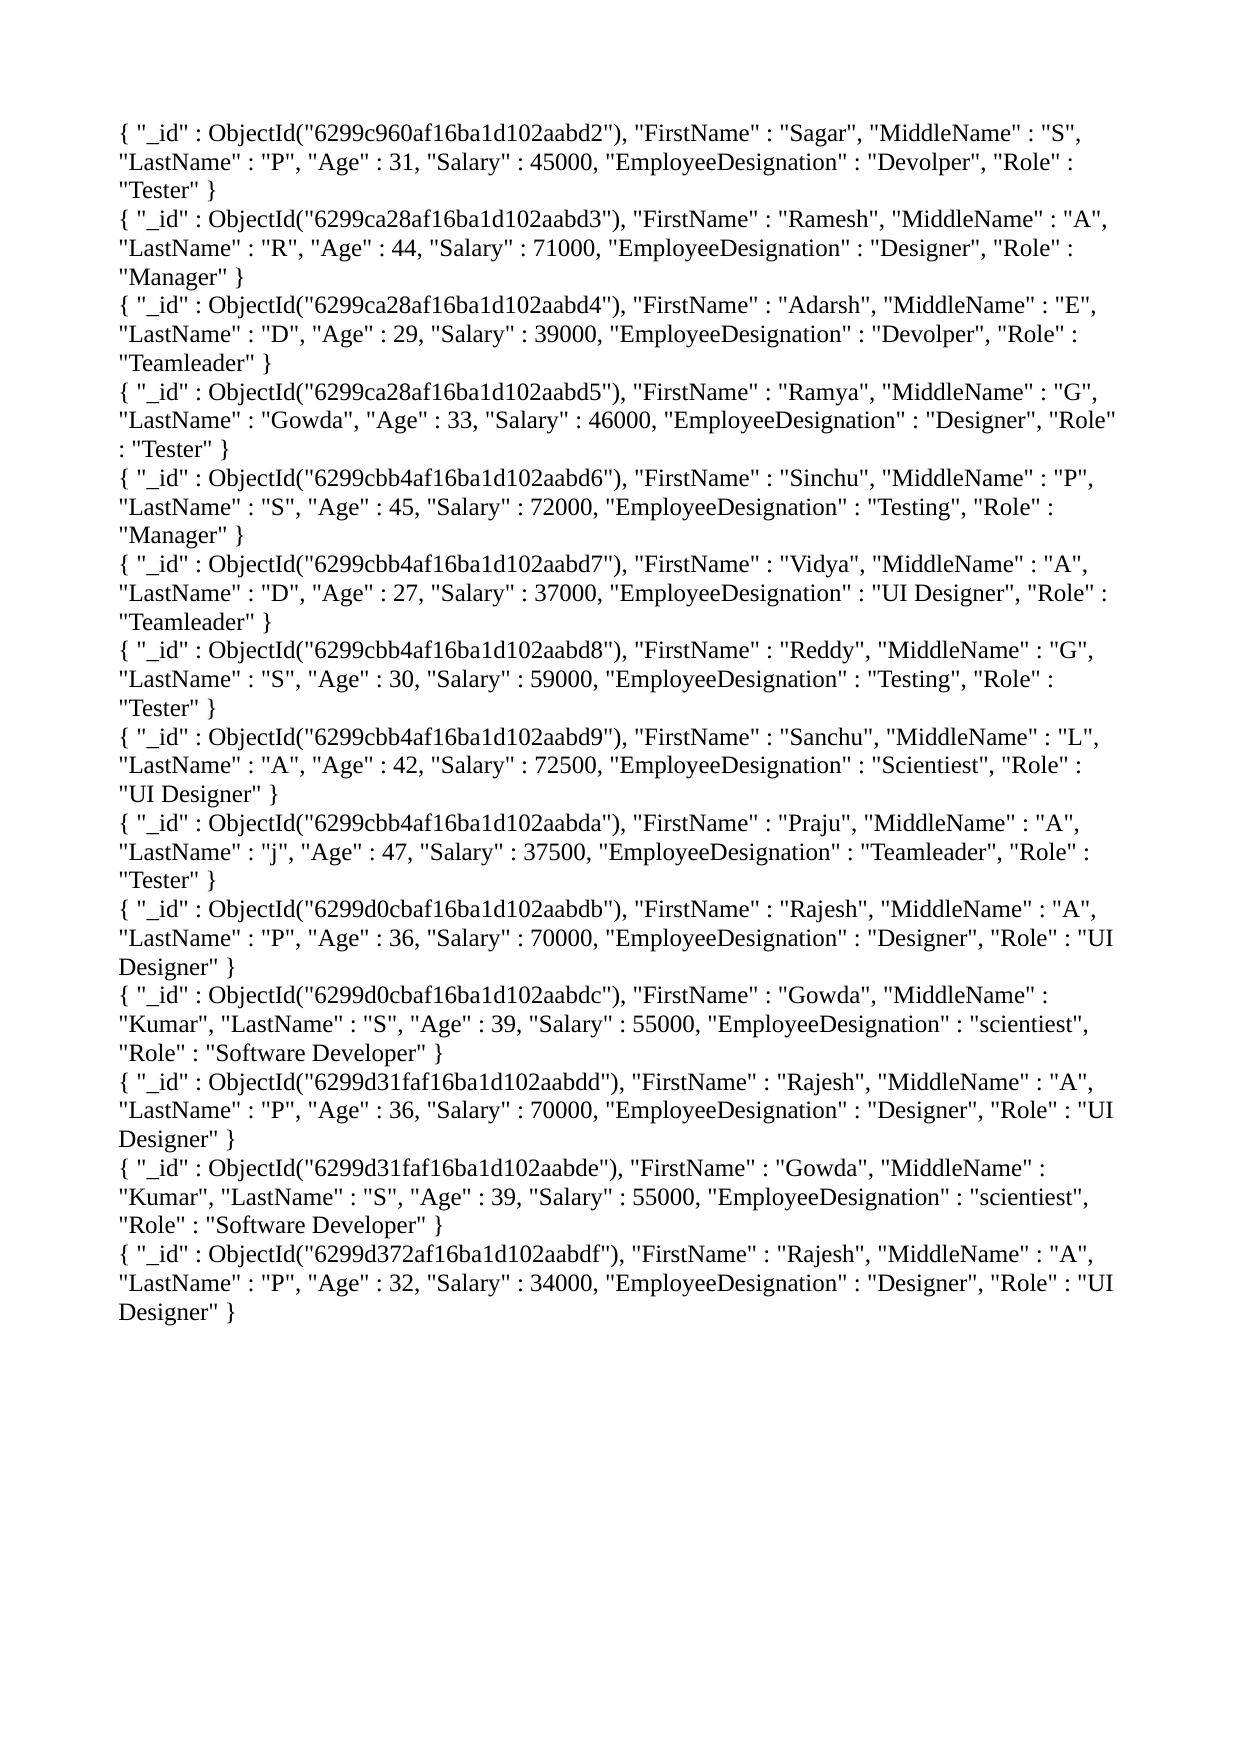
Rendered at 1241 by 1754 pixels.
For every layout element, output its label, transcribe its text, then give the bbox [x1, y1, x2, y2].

text { "_id" : ObjectId("6299cbb4af16ba1d102aabd9"), "FirstName" : "Sanchu", "MiddleName" : "L", "LastName" : "A", "Age" : 42, "Salary" : 72500, "EmployeeDesignation" : "Scientiest", "Role" : "UI Designer" } [118, 722, 1122, 808]
text { "_id" : ObjectId("6299cbb4af16ba1d102aabda"), "FirstName" : "Praju", "MiddleName" : "A", "LastName" : "j", "Age" : 47, "Salary" : 37500, "EmployeeDesignation" : "Teamleader", "Role" : "Tester" } [118, 808, 1122, 894]
text { "_id" : ObjectId("6299d0cbaf16ba1d102aabdb"), "FirstName" : "Rajesh", "MiddleName" : "A", "LastName" : "P", "Age" : 36, "Salary" : 70000, "EmployeeDesignation" : "Designer", "Role" : "UI Designer" } [118, 894, 1122, 981]
text { "_id" : ObjectId("6299ca28af16ba1d102aabd5"), "FirstName" : "Ramya", "MiddleName" : "G", "LastName" : "Gowda", "Age" : 33, "Salary" : 46000, "EmployeeDesignation" : "Designer", "Role" : "Tester" } [118, 377, 1122, 463]
text { "_id" : ObjectId("6299cbb4af16ba1d102aabd6"), "FirstName" : "Sinchu", "MiddleName" : "P", "LastName" : "S", "Age" : 45, "Salary" : 72000, "EmployeeDesignation" : "Testing", "Role" : "Manager" } [118, 463, 1122, 549]
text { "_id" : ObjectId("6299d31faf16ba1d102aabde"), "FirstName" : "Gowda", "MiddleName" : "Kumar", "LastName" : "S", "Age" : 39, "Salary" : 55000, "EmployeeDesignation" : "scientiest", "Role" : "Software Developer" } [118, 1153, 1122, 1239]
text { "_id" : ObjectId("6299ca28af16ba1d102aabd3"), "FirstName" : "Ramesh", "MiddleName" : "A", "LastName" : "R", "Age" : 44, "Salary" : 71000, "EmployeeDesignation" : "Designer", "Role" : "Manager" } [118, 204, 1122, 291]
text { "_id" : ObjectId("6299d372af16ba1d102aabdf"), "FirstName" : "Rajesh", "MiddleName" : "A", "LastName" : "P", "Age" : 32, "Salary" : 34000, "EmployeeDesignation" : "Designer", "Role" : "UI Designer" } [118, 1239, 1122, 1326]
text { "_id" : ObjectId("6299cbb4af16ba1d102aabd8"), "FirstName" : "Reddy", "MiddleName" : "G", "LastName" : "S", "Age" : 30, "Salary" : 59000, "EmployeeDesignation" : "Testing", "Role" : "Tester" } [118, 636, 1122, 722]
text { "_id" : ObjectId("6299d0cbaf16ba1d102aabdc"), "FirstName" : "Gowda", "MiddleName" : "Kumar", "LastName" : "S", "Age" : 39, "Salary" : 55000, "EmployeeDesignation" : "scientiest", "Role" : "Software Developer" } [118, 981, 1122, 1067]
text { "_id" : ObjectId("6299cbb4af16ba1d102aabd7"), "FirstName" : "Vidya", "MiddleName" : "A", "LastName" : "D", "Age" : 27, "Salary" : 37000, "EmployeeDesignation" : "UI Designer", "Role" : "Teamleader" } [118, 549, 1122, 636]
text { "_id" : ObjectId("6299c960af16ba1d102aabd2"), "FirstName" : "Sagar", "MiddleName" : "S", "LastName" : "P", "Age" : 31, "Salary" : 45000, "EmployeeDesignation" : "Devolper", "Role" : "Tester" } [118, 118, 1122, 204]
text { "_id" : ObjectId("6299ca28af16ba1d102aabd4"), "FirstName" : "Adarsh", "MiddleName" : "E", "LastName" : "D", "Age" : 29, "Salary" : 39000, "EmployeeDesignation" : "Devolper", "Role" : "Teamleader" } [118, 291, 1122, 377]
text { "_id" : ObjectId("6299d31faf16ba1d102aabdd"), "FirstName" : "Rajesh", "MiddleName" : "A", "LastName" : "P", "Age" : 36, "Salary" : 70000, "EmployeeDesignation" : "Designer", "Role" : "UI Designer" } [118, 1067, 1122, 1153]
